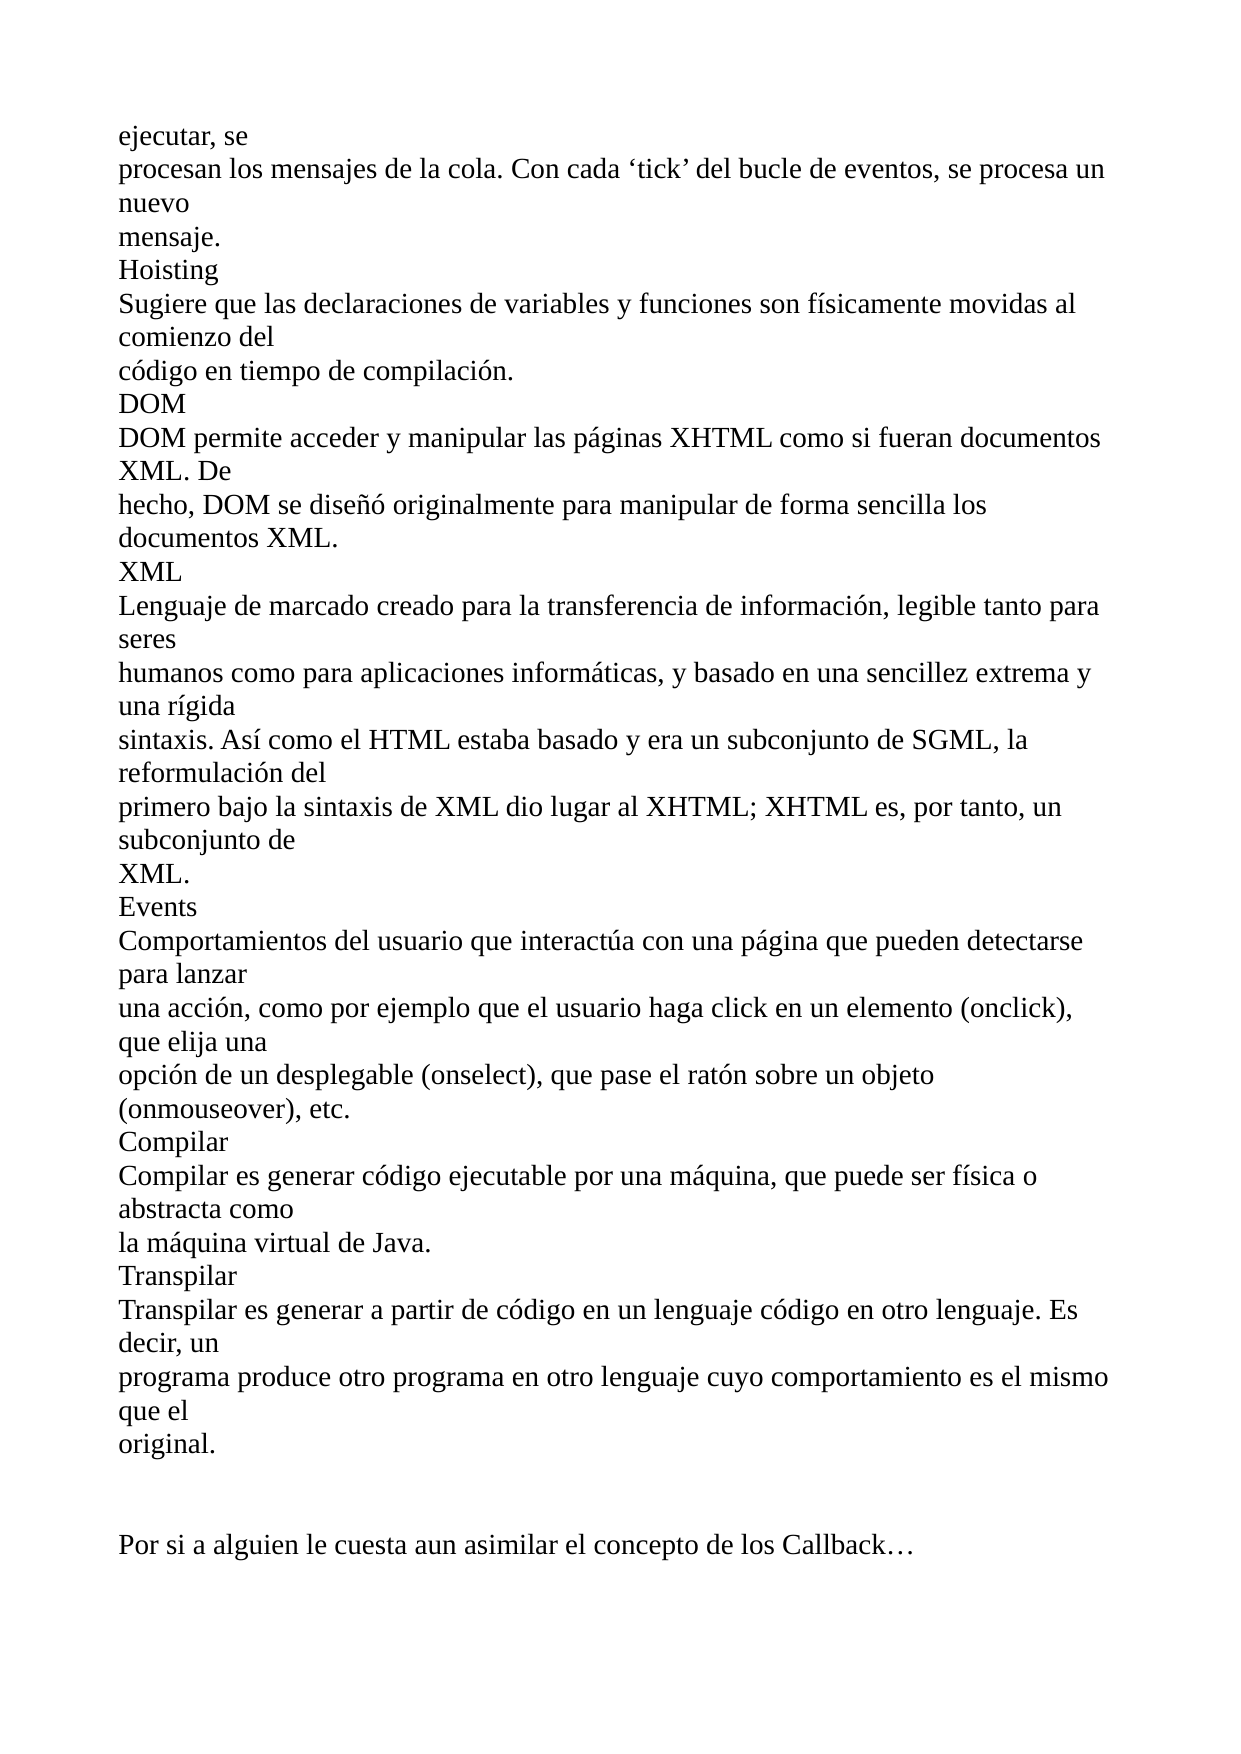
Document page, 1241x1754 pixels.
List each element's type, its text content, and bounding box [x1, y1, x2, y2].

text Por si a alguien le cuesta aun asimilar el concepto de los Callback… [118, 1527, 1122, 1560]
text ejecutar, se procesan los mensajes de la cola. Con cada ‘tick’ del bucle de eventos, se procesa un nuevo mensaje. Hoisting Sugiere que las declaraciones de variables y funciones son físicamente movidas al comienzo del código en tiempo de compilación. DOM DOM permite acceder y manipular las páginas XHTML como si fueran documentos XML. De hecho, DOM se diseñó originalmente para manipular de forma sencilla los documentos XML. XML Lenguaje de marcado creado para la transferencia de información, legible tanto para seres humanos como para aplicaciones informáticas, y basado en una sencillez extrema y una rígida sintaxis. Así como el HTML estaba basado y era un subconjunto de SGML, la reformulación del primero bajo la sintaxis de XML dio lugar al XHTML; XHTML es, por tanto, un subconjunto de XML. Events Comportamientos del usuario que interactúa con una página que pueden detectarse para lanzar una acción, como por ejemplo que el usuario haga click en un elemento (onclick), que elija una opción de un desplegable (onselect), que pase el ratón sobre un objeto (onmouseover), etc. Compilar Compilar es generar código ejecutable por una máquina, que puede ser física o abstracta como la máquina virtual de Java. Transpilar Transpilar es generar a partir de código en un lenguaje código en otro lenguaje. Es decir, un programa produce otro programa en otro lenguaje cuyo comportamiento es el mismo que el original. [118, 118, 1122, 1460]
